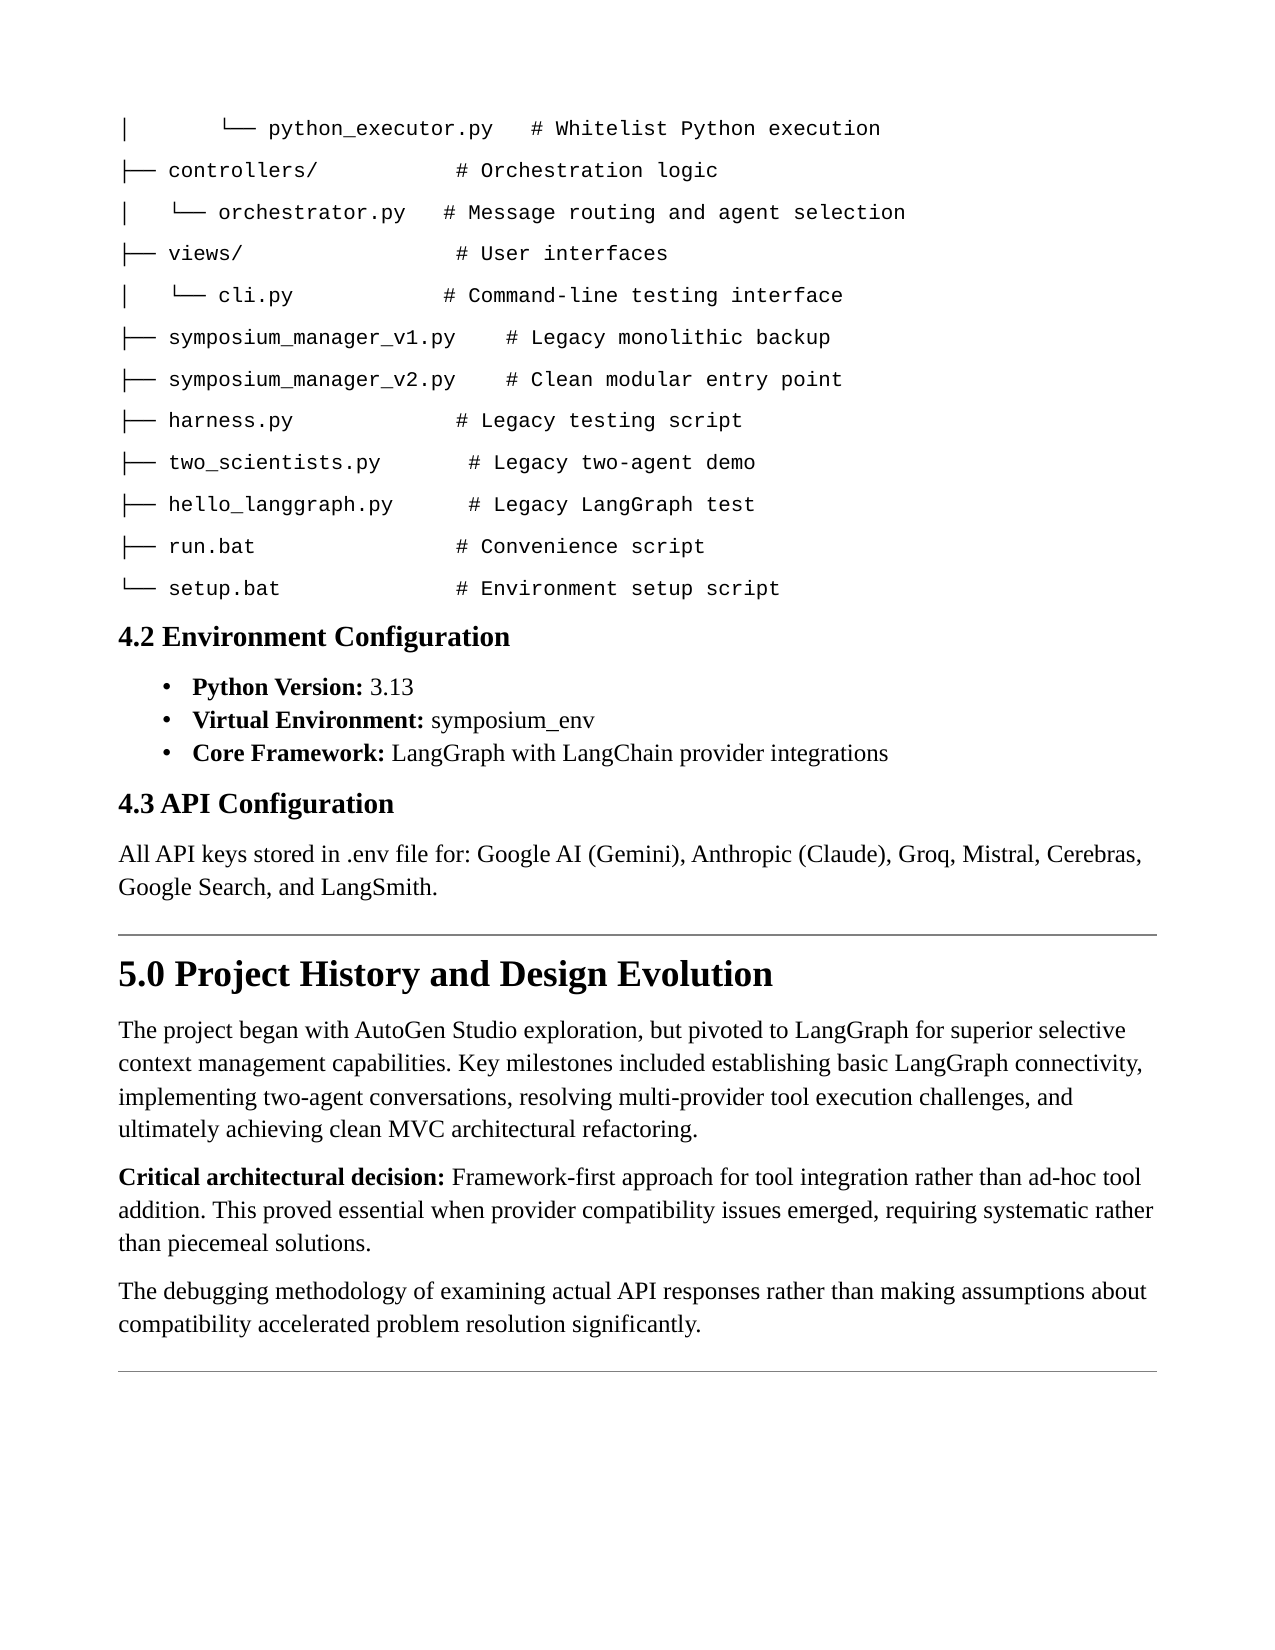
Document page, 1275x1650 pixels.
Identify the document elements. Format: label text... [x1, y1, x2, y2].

text └── setup.bat # Environment setup script [118, 578, 1157, 601]
list Virtual Environment: symposium_env [162, 706, 1157, 734]
subtitle 4.2 Environment Configuration [118, 619, 1157, 653]
text ├── symposium_manager_v1.py # Legacy monolithic backup [118, 327, 1157, 351]
text ├── hello_langgraph.py # Legacy LangGraph test [118, 494, 1157, 518]
text ├── run.bat # Convenience script [125, 536, 1157, 559]
list Python Version: 3.13 [162, 672, 1157, 701]
subtitle 4.3 API Configuration [118, 786, 1157, 820]
text All API keys stored in .env file for: Google AI (Gemini), Anthropic (Claude), Groq, Mistral, Cerebras, Google Search, and LangSmith. [118, 839, 1157, 901]
text ├── symposium_manager_v2.py # Clean modular entry point [125, 369, 1157, 392]
text ├── views/ # User interfaces [118, 243, 1157, 267]
text │ └── orchestrator.py # Message routing and agent selection [125, 202, 1157, 225]
text │ └── cli.py # Command-line testing interface [118, 285, 1157, 309]
text ├── controllers/ # Orchestration logic [125, 160, 1157, 183]
text The project began with AutoGen Studio exploration, but pivoted to LangGraph for superior selective context management capabilities. Key milestones included establishing basic LangGraph connectivity, implementing two-agent conversations, resolving multi-provider tool execution challenges, and ultimately achieving clean MVC architectural refactoring. [118, 1016, 1157, 1143]
list Core Framework: LangGraph with LangChain provider integrations [162, 738, 1157, 767]
text ├── harness.py # Legacy testing script [118, 411, 1157, 434]
text │ └── python_executor.py # Whitelist Python execution [118, 118, 1157, 142]
subtitle 5.0 Project History and Design Evolution [118, 951, 1157, 994]
text The debugging methodology of examining actual API responses rather than making assumptions about compatibility accelerated problem resolution significantly. [118, 1276, 1157, 1338]
text ├── two_scientists.py # Legacy two-agent demo [118, 452, 1157, 476]
text Critical architectural decision: Framework-first approach for tool integration rather than ad-hoc tool addition. This proved essential when provider compatibility issues emerged, requiring systematic rather than piecemeal solutions. [118, 1162, 1157, 1257]
